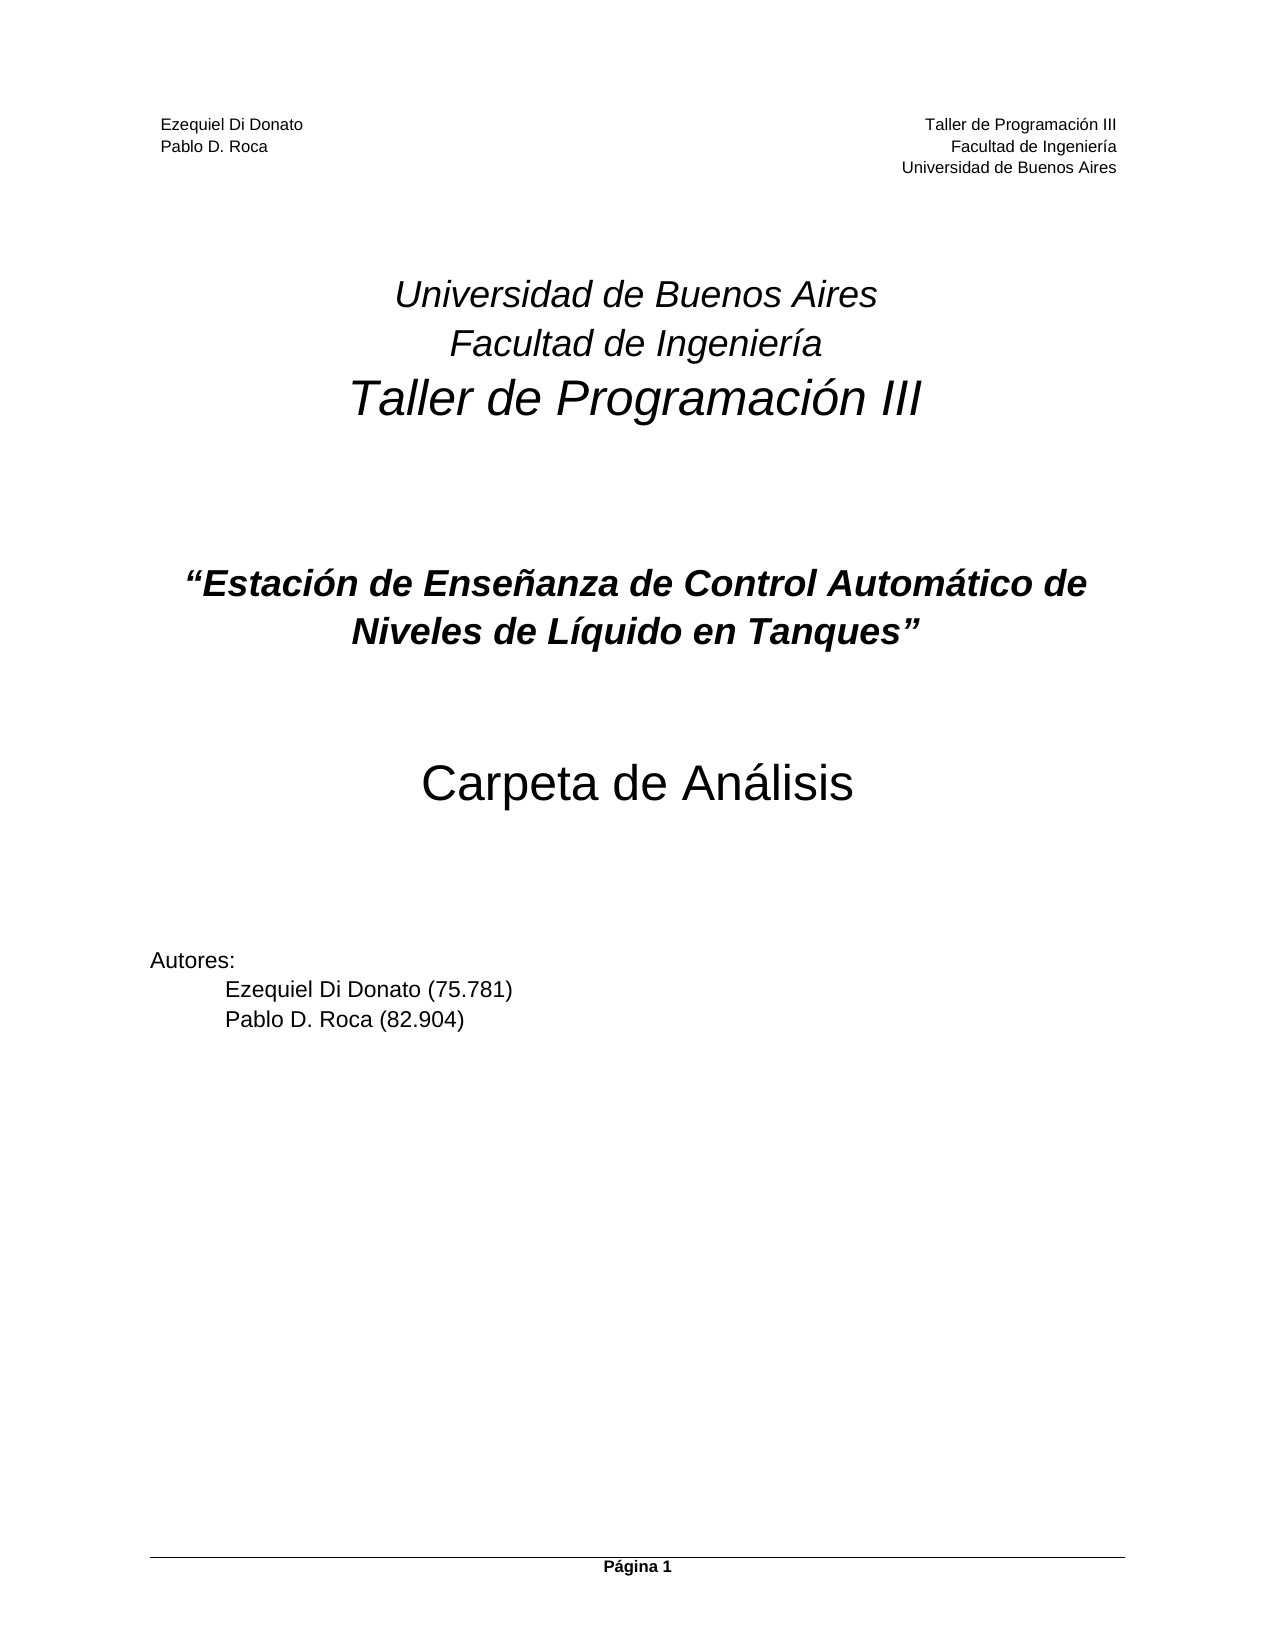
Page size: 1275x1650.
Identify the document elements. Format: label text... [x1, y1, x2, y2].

text Facultad de Ingeniería [150, 322, 1125, 364]
text Pablo D. Roca (82.904) [150, 1006, 1125, 1032]
text Carpeta de Análisis [150, 755, 1125, 811]
text Ezequiel Di Donato (75.781) [150, 977, 1125, 1003]
text Universidad de Buenos Aires [150, 274, 1125, 316]
text Taller de Programación III [150, 370, 1125, 426]
text “Estación de Enseñanza de Control Automático de Niveles de Líquido en Tanques” [150, 563, 1125, 653]
text Autores: [150, 948, 1125, 973]
